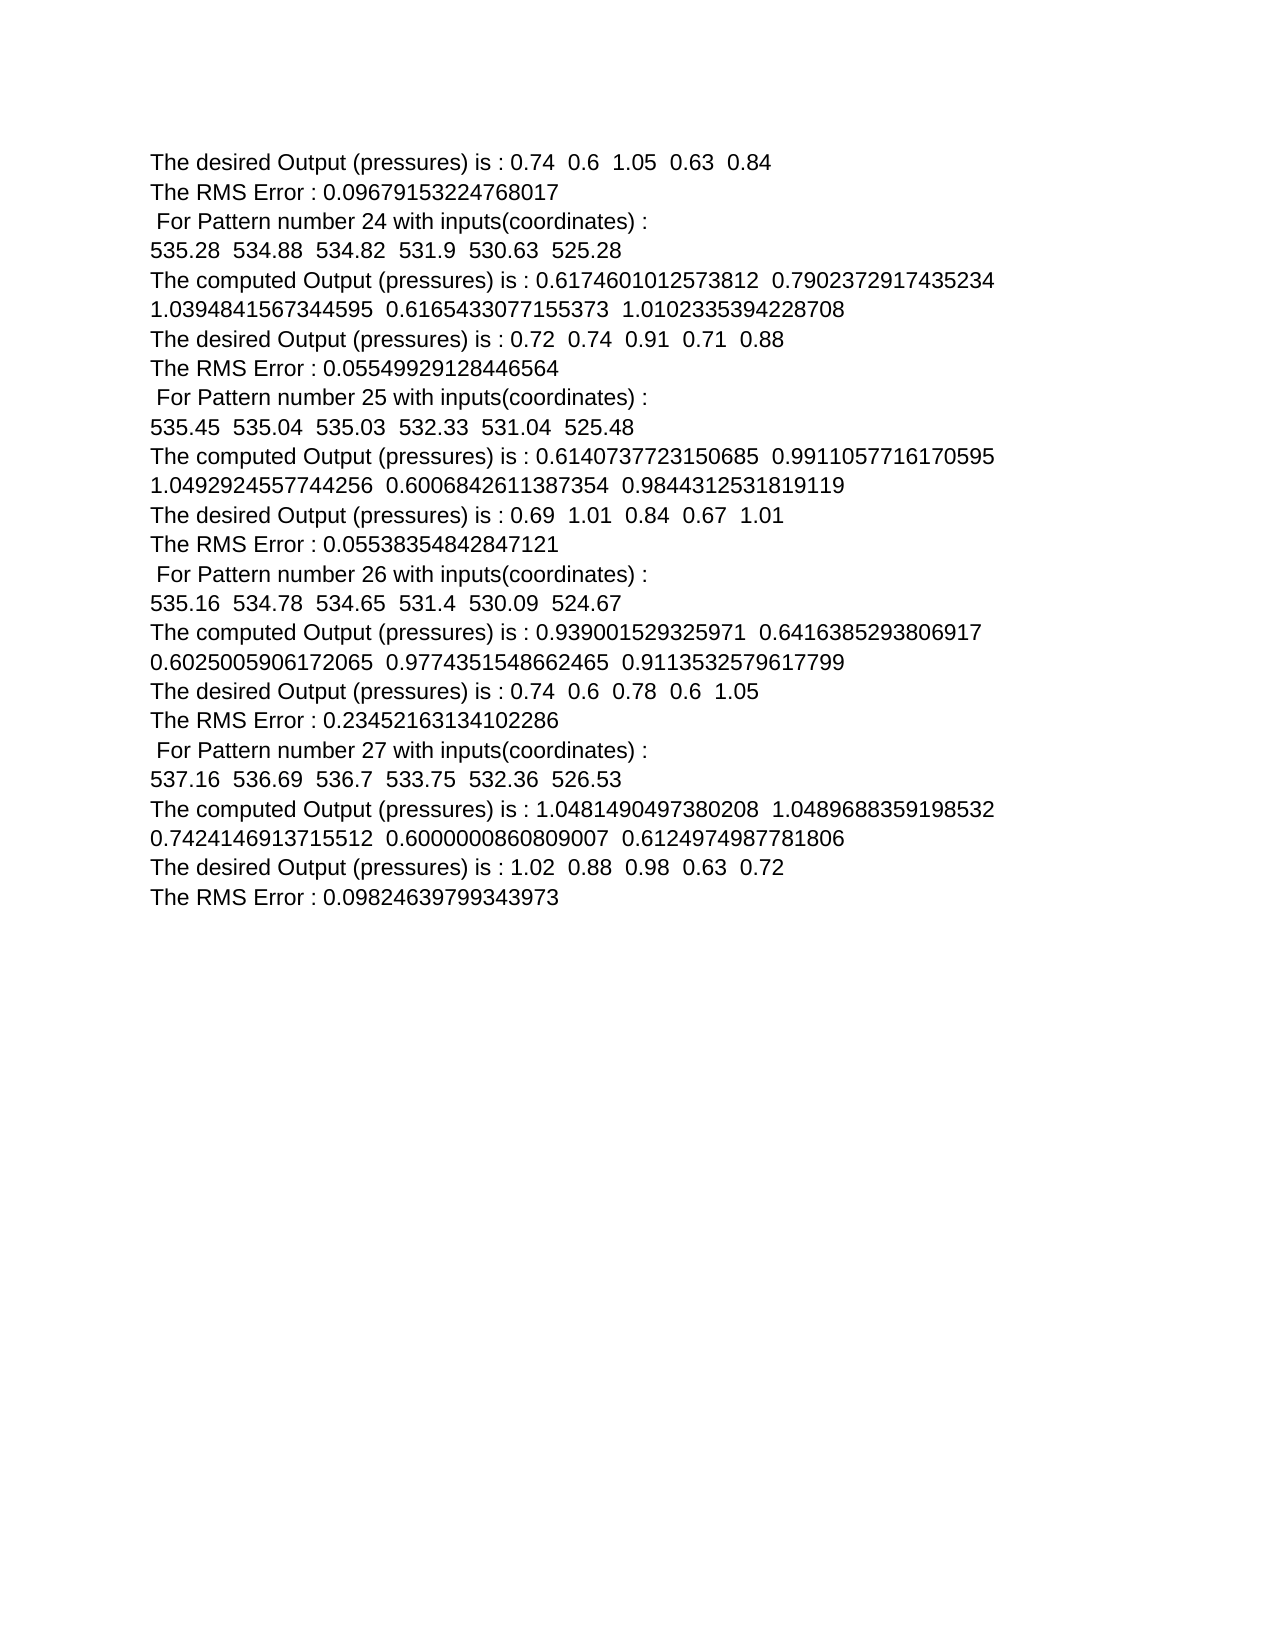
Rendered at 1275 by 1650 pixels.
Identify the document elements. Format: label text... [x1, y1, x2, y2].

text The RMS Error : 0.05549929128446564 [150, 356, 1125, 381]
text For Pattern number 26 with inputs(coordinates) : [150, 561, 1125, 587]
text For Pattern number 27 with inputs(coordinates) : [150, 737, 1125, 763]
text The desired Output (pressures) is : 0.74 0.6 0.78 0.6 1.05 [150, 679, 1125, 704]
text The desired Output (pressures) is : 0.74 0.6 1.05 0.63 0.84 [150, 150, 1125, 176]
text 535.45 535.04 535.03 532.33 531.04 525.48 [150, 414, 1125, 440]
text The RMS Error : 0.09824639799343973 [150, 884, 1125, 910]
text The computed Output (pressures) is : 0.939001529325971 0.6416385293806917 0.6025005906172065 0.9774351548662465 0.9113532579617799 [150, 620, 1125, 675]
text For Pattern number 24 with inputs(coordinates) : [150, 209, 1125, 234]
text 535.28 534.88 534.82 531.9 530.63 525.28 [150, 238, 1125, 264]
text For Pattern number 25 with inputs(coordinates) : [150, 385, 1125, 411]
text The RMS Error : 0.09679153224768017 [150, 179, 1125, 205]
text The RMS Error : 0.23452163134102286 [150, 708, 1125, 734]
text The computed Output (pressures) is : 0.6140737723150685 0.9911057716170595 1.0492924557744256 0.6006842611387354 0.9844312531819119 [150, 444, 1125, 499]
text 535.16 534.78 534.65 531.4 530.09 524.67 [150, 591, 1125, 616]
text The desired Output (pressures) is : 1.02 0.88 0.98 0.63 0.72 [150, 855, 1125, 881]
text The desired Output (pressures) is : 0.69 1.01 0.84 0.67 1.01 [150, 502, 1125, 528]
text The desired Output (pressures) is : 0.72 0.74 0.91 0.71 0.88 [150, 326, 1125, 352]
text The RMS Error : 0.05538354842847121 [150, 532, 1125, 557]
text The computed Output (pressures) is : 1.0481490497380208 1.0489688359198532 0.7424146913715512 0.6000000860809007 0.6124974987781806 [150, 796, 1125, 851]
text 537.16 536.69 536.7 533.75 532.36 526.53 [150, 767, 1125, 792]
text The computed Output (pressures) is : 0.6174601012573812 0.7902372917435234 1.0394841567344595 0.6165433077155373 1.0102335394228708 [150, 267, 1125, 322]
